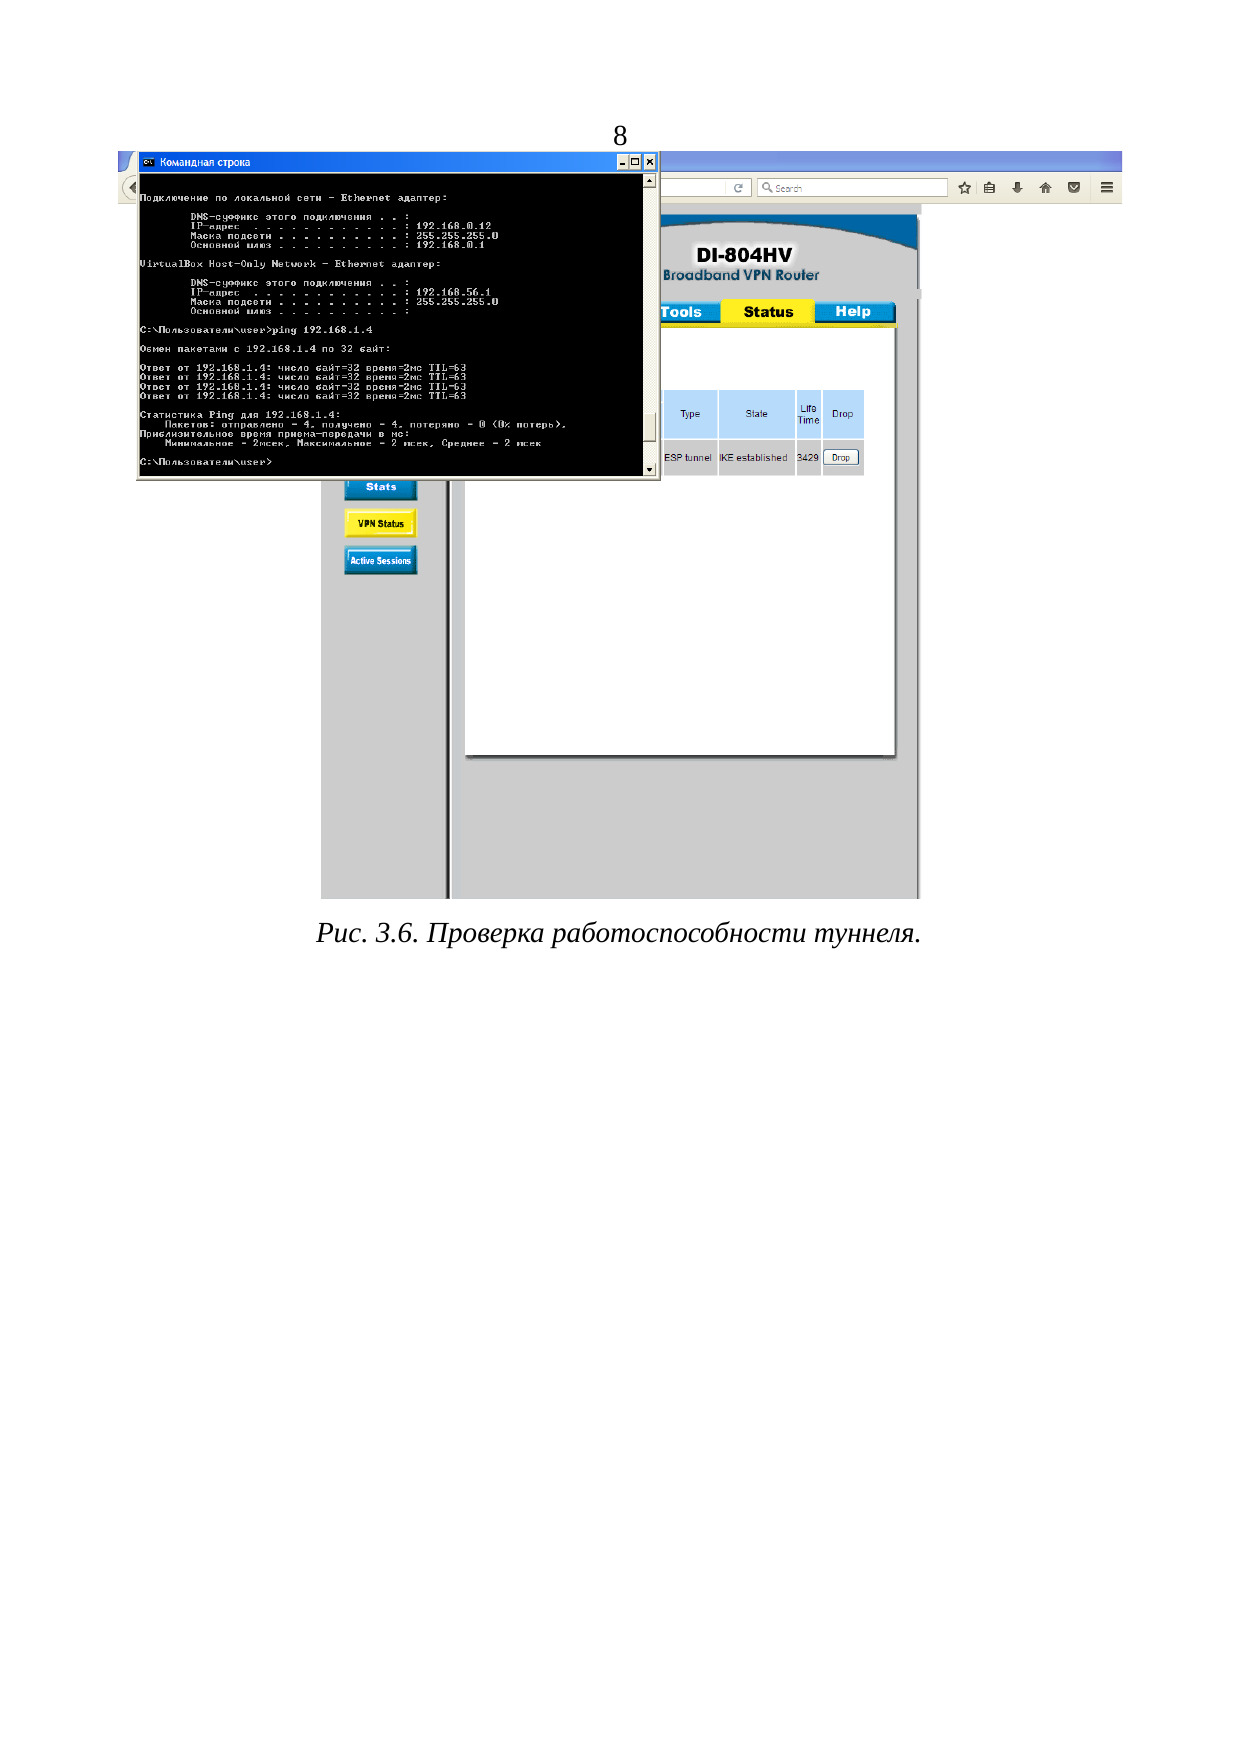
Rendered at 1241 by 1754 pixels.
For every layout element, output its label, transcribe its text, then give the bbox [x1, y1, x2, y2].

picture [118, 151, 1123, 899]
list Рис. 3.6. Проверка работоспособности туннеля. [118, 915, 1122, 948]
